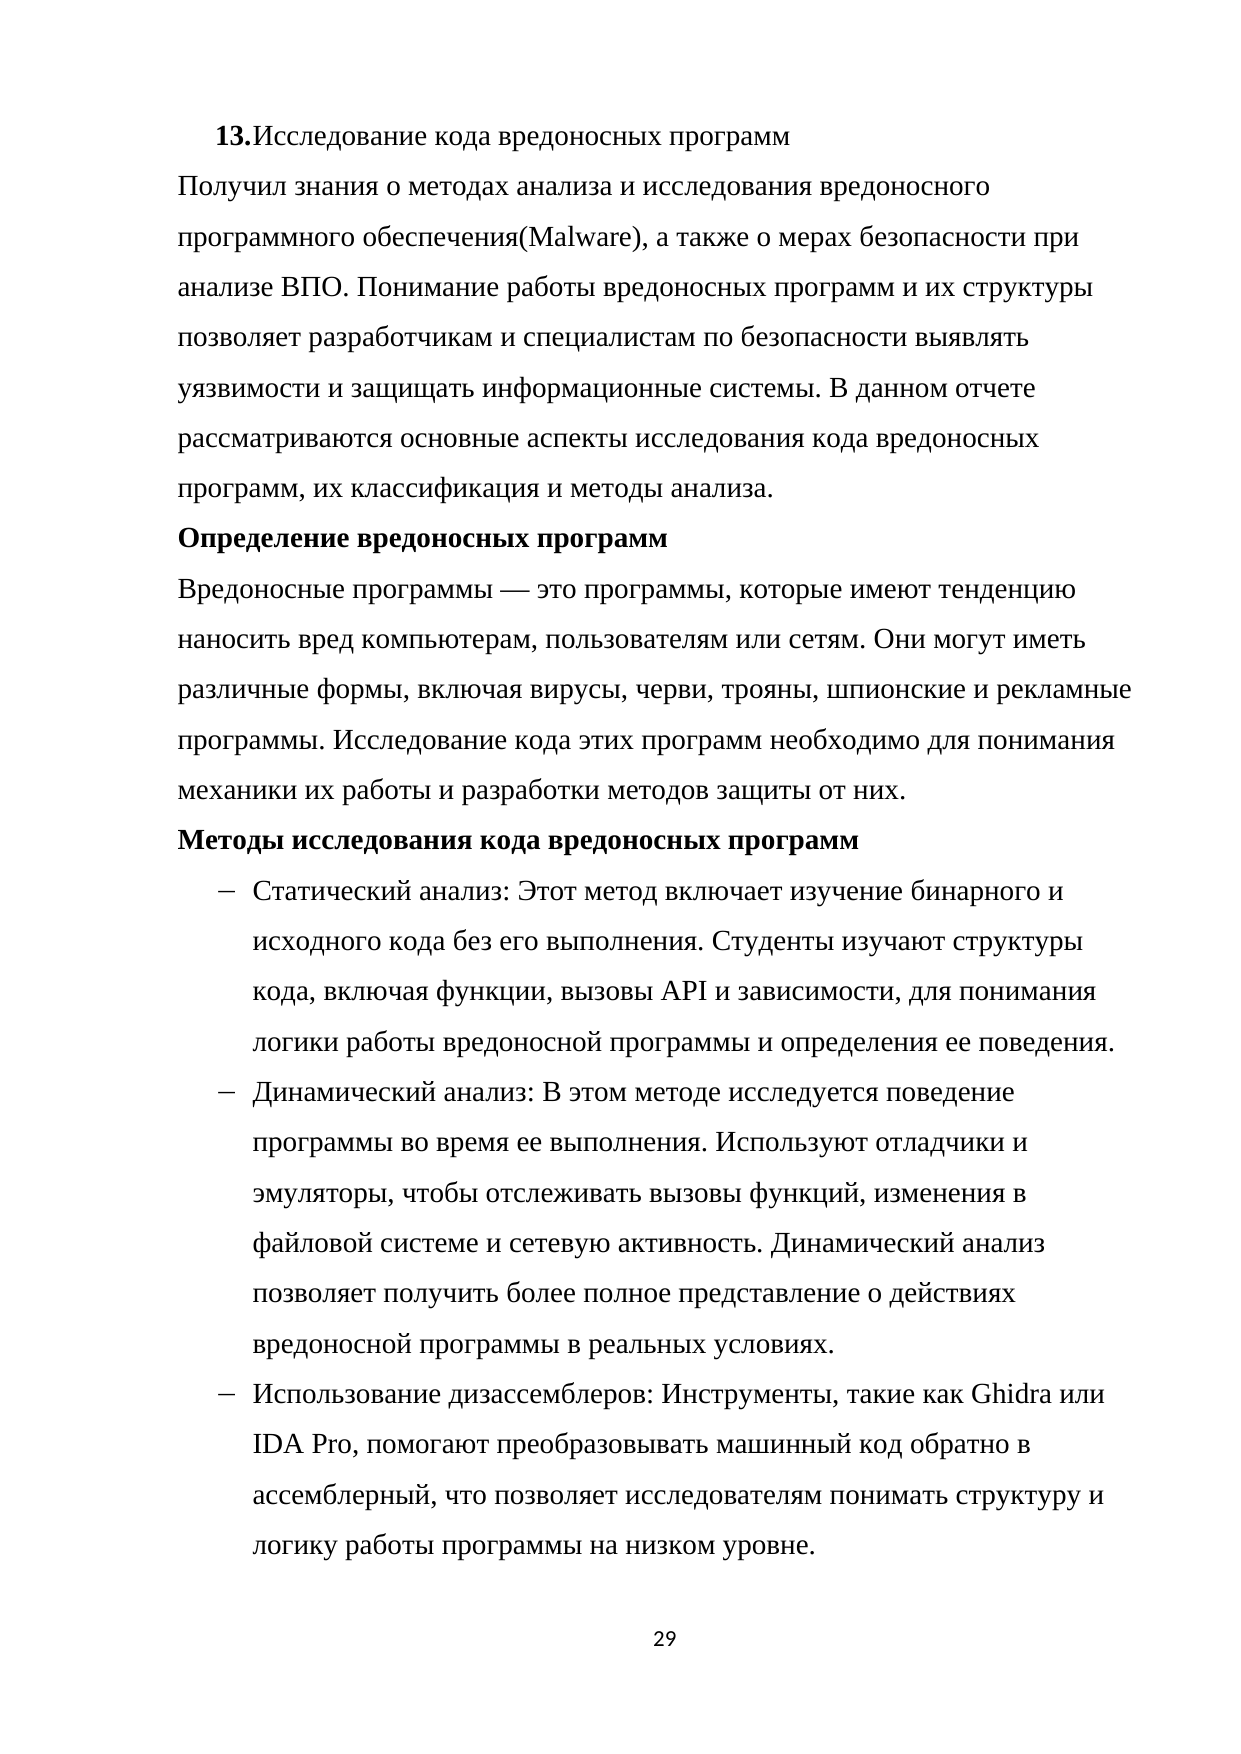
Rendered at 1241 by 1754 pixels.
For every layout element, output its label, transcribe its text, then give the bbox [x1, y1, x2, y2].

list Статический анализ: Этот метод включает изучение бинарного и исходного кода без его выполнения. Студенты изучают структуры кода, включая функции, вызовы API и зависимости, для понимания логики работы вредоносной программы и определения ее поведения. [215, 873, 1152, 1057]
subtitle Исследование кода вредоносных программ [215, 118, 1152, 152]
text Вредоносные программы — это программы, которые имеют тенденцию наносить вред компьютерам, пользователям или сетям. Они могут иметь различные формы, включая вирусы, черви, трояны, шпионские и рекламные программы. Исследование кода этих программ необходимо для понимания механики их работы и разработки методов защиты от них. [177, 571, 1152, 806]
list Динамический анализ: В этом методе исследуется поведение программы во время ее выполнения. Используют отладчики и эмуляторы, чтобы отслеживать вызовы функций, изменения в файловой системе и сетевую активность. Динамический анализ позволяет получить более полное представление о действиях вредоносной программы в реальных условиях. [215, 1074, 1152, 1359]
list Использование дизассемблеров: Инструменты, такие как Ghidra или IDA Pro, помогают преобразовывать машинный код обратно в ассемблерный, что позволяет исследователям понимать структуру и логику работы программы на низком уровне. [215, 1376, 1152, 1561]
text Методы исследования кода вредоносных программ [177, 822, 1152, 856]
text Получил знания о методах анализа и исследования вредоносного программного обеспечения(Malware), а также о мерах безопасности при анализе ВПО. Понимание работы вредоносных программ и их структуры позволяет разработчикам и специалистам по безопасности выявлять уязвимости и защищать информационные системы. В данном отчете рассматриваются основные аспекты исследования кода вредоносных программ, их классификация и методы анализа. [177, 168, 1152, 504]
text Определение вредоносных программ [177, 521, 1152, 554]
